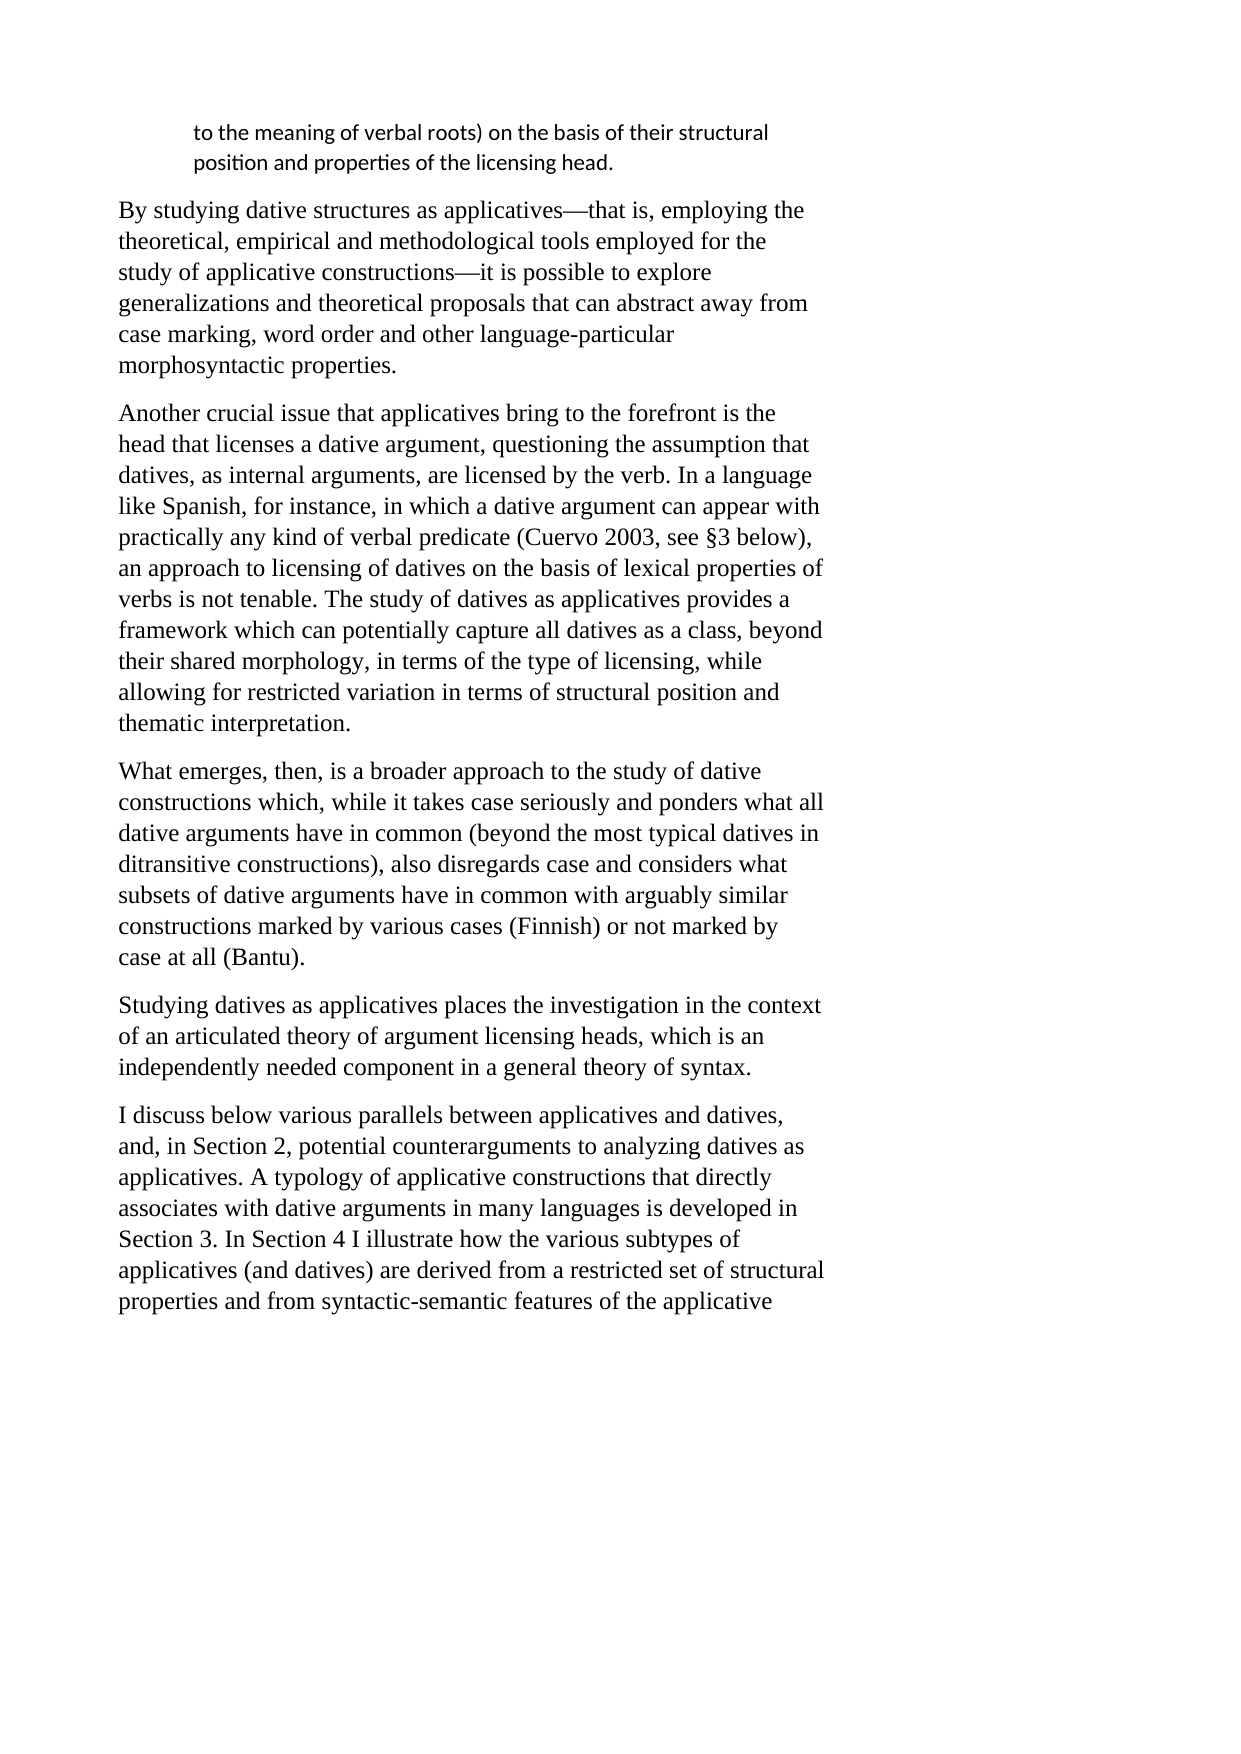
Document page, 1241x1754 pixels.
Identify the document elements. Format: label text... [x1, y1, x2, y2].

text Another crucial issue that applicatives bring to the forefront is the head that licenses a dative argument, questioning the assumption that datives, as internal arguments, are licensed by the verb. In a language like Spanish, for instance, in which a dative argument can appear with practically any kind of verbal predicate (Cuervo 2003, see §3 below), an approach to licensing of datives on the basis of lexical properties of verbs is not tenable. The study of datives as applicatives provides a framework which can potentially capture all datives as a class, beyond their shared morphology, in terms of the type of licensing, while allowing for restricted variation in terms of structural position and thematic interpretation. [118, 398, 827, 737]
text I discuss below various parallels between applicatives and datives, and, in Section 2, potential counterarguments to analyzing datives as applicatives. A typology of applicative constructions that directly associates with dative arguments in many languages is developed in Section 3. In Section 4 I illustrate how the various subtypes of applicatives (and datives) are derived from a restricted set of structural properties and from syntactic-semantic features of the applicative [118, 1100, 827, 1315]
text What emerges, then, is a broader approach to the study of dative constructions which, while it takes case seriously and ponders what all dative arguments have in common (beyond the most typical datives in ditransitive constructions), also disregards case and considers what subsets of dative arguments have in common with arguably similar constructions marked by various cases (Finnish) or not marked by case at all (Bantu). [118, 756, 827, 971]
text Studying datives as applicatives places the investigation in the context of an articulated theory of argument licensing heads, which is an independently needed component in a general theory of syntax. [118, 990, 827, 1081]
list to the meaning of verbal roots) on the basis of their structural position and properties of the licensing head. [156, 118, 827, 176]
text By studying dative structures as applicatives—that is, employing the theoretical, empirical and methodological tools employed for the study of applicative constructions—it is possible to explore generalizations and theoretical proposals that can abstract away from case marking, word order and other language-particular morphosyntactic properties. [118, 195, 827, 379]
